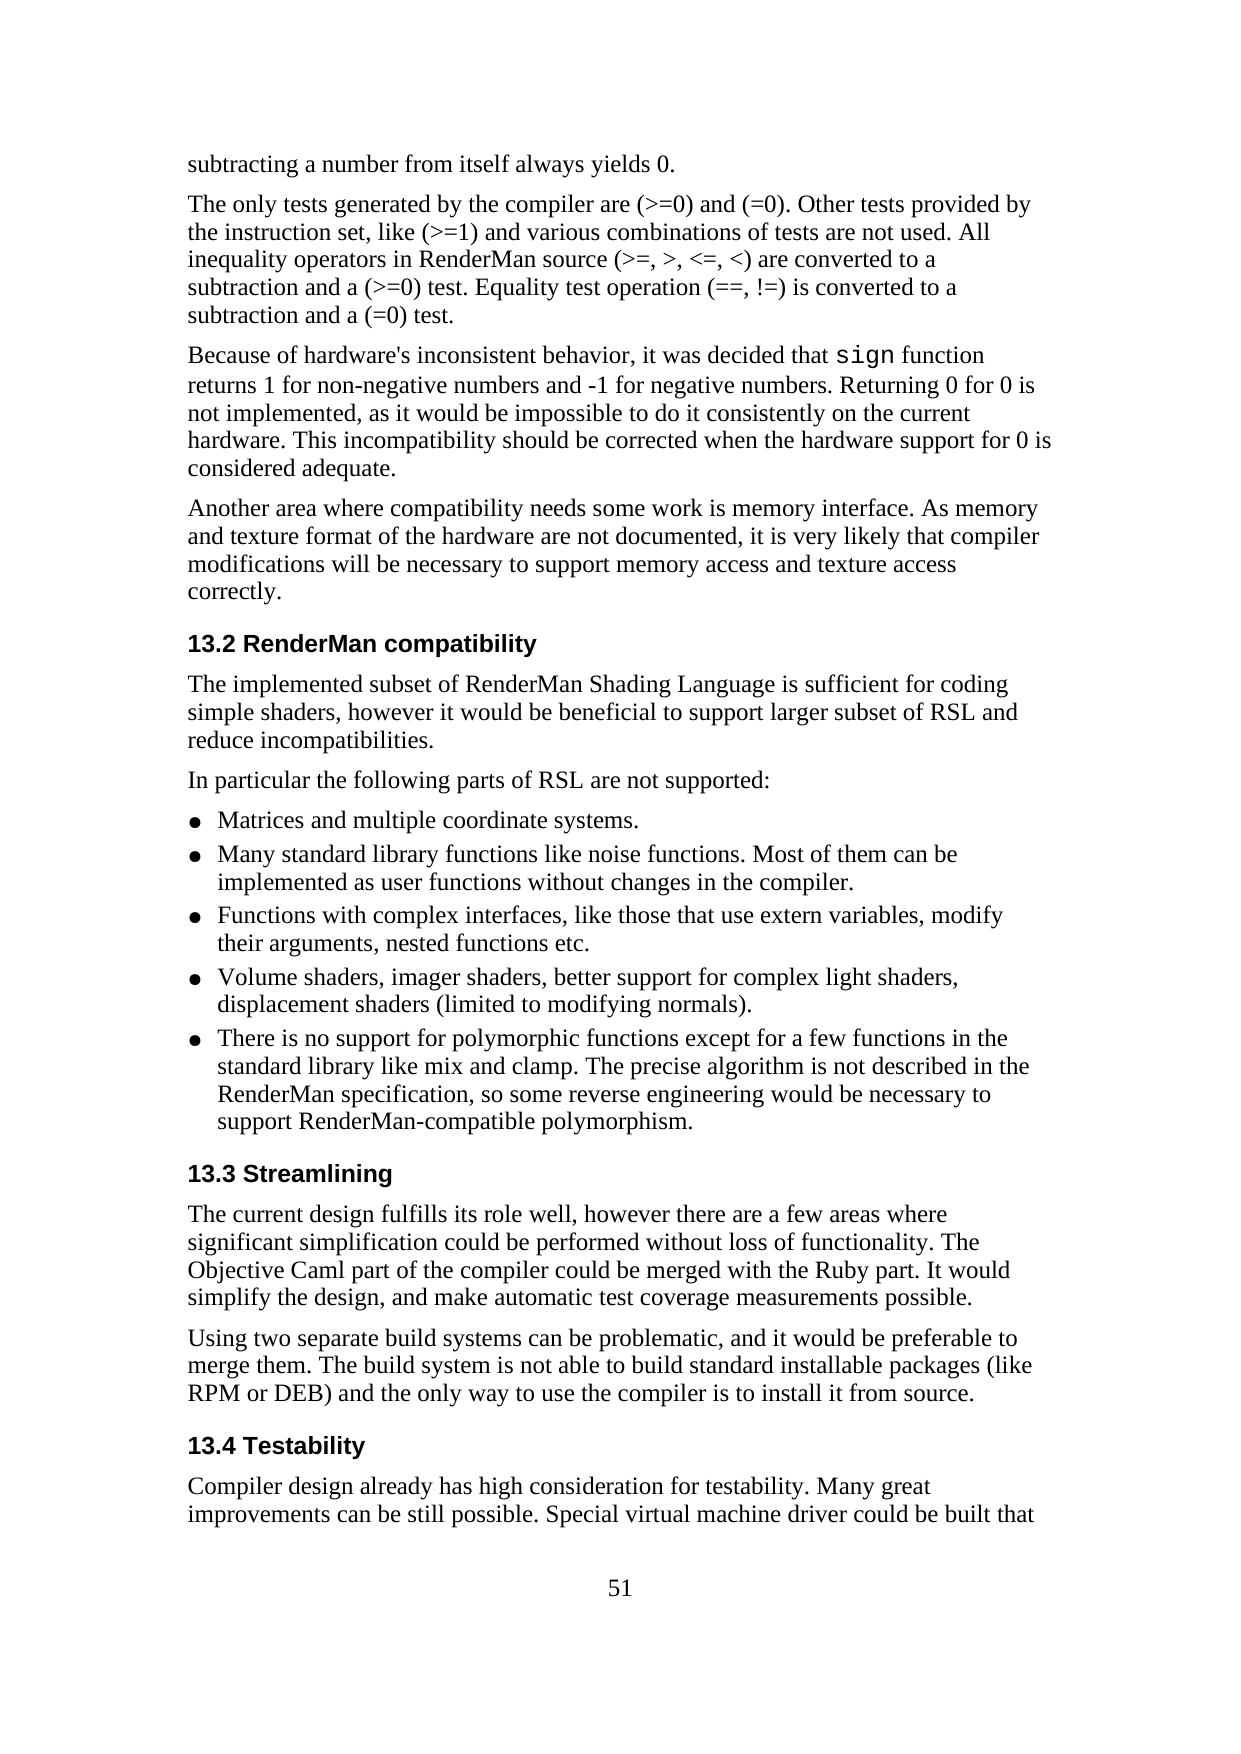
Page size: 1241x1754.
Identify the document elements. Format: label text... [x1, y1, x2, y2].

text subtracting a number from itself always yields 0. [187, 150, 1053, 178]
text Another area where compatibility needs some work is memory interface. As memory and texture format of the hardware are not documented, it is very likely that compiler modifications will be necessary to support memory access and texture access correctly. [187, 494, 1053, 605]
text Because of hardware's inconsistent behavior, it was decided that sign function returns 1 for non-negative numbers and -1 for negative numbers. Returning 0 for 0 is not implemented, as it would be impossible to do it consistently on the current hardware. This incompatibility should be corrected when the hardware support for 0 is considered adequate. [187, 341, 1053, 482]
list Functions with complex interfaces, like those that use extern variables, modify their arguments, nested functions etc. [187, 901, 1053, 957]
subtitle 13.4 Testability [187, 1432, 1053, 1459]
text The current design fulfills its role well, however there are a few areas where significant simplification could be performed without loss of functionality. The Objective Caml part of the compiler could be merged with the Ruby part. It would simplify the design, and make automatic test coverage measurements possible. [187, 1200, 1053, 1311]
list There is no support for polymorphic functions except for a few functions in the standard library like mix and clamp. The precise algorithm is not described in the RenderMan specification, so some reverse engineering would be necessary to support RenderMan-compatible polymorphism. [187, 1024, 1053, 1135]
subtitle 13.3 Streamlining [187, 1160, 1053, 1188]
text Using two separate build systems can be problematic, and it would be preferable to merge them. The build system is not able to build standard installable packages (like RPM or DEB) and the only way to use the compiler is to install it from source. [187, 1324, 1053, 1407]
text In particular the following parts of RSL are not supported: [187, 766, 1053, 794]
text The implemented subset of RenderMan Shading Language is sufficient for coding simple shaders, however it would be beneficial to support larger subset of RSL and reduce incompatibilities. [187, 670, 1053, 753]
text The only tests generated by the compiler are (>=0) and (=0). Other tests provided by the instruction set, like (>=1) and various combinations of tests are not used. All inequality operators in RenderMan source (>=, >, <=, <) are converted to a subtraction and a (>=0) test. Equality test operation (==, !=) is converted to a subtraction and a (=0) test. [187, 190, 1053, 329]
list Volume shaders, imager shaders, better support for complex light shaders, displacement shaders (limited to modifying normals). [187, 963, 1053, 1018]
list Matrices and multiple coordinate systems. [187, 806, 1053, 834]
list Many standard library functions like noise functions. Most of them can be implemented as user functions without changes in the compiler. [187, 840, 1053, 895]
subtitle 13.2 RenderMan compatibility [187, 630, 1053, 658]
text Compiler design already has high consideration for testability. Many great improvements can be still possible. Special virtual machine driver could be built that [187, 1472, 1053, 1527]
